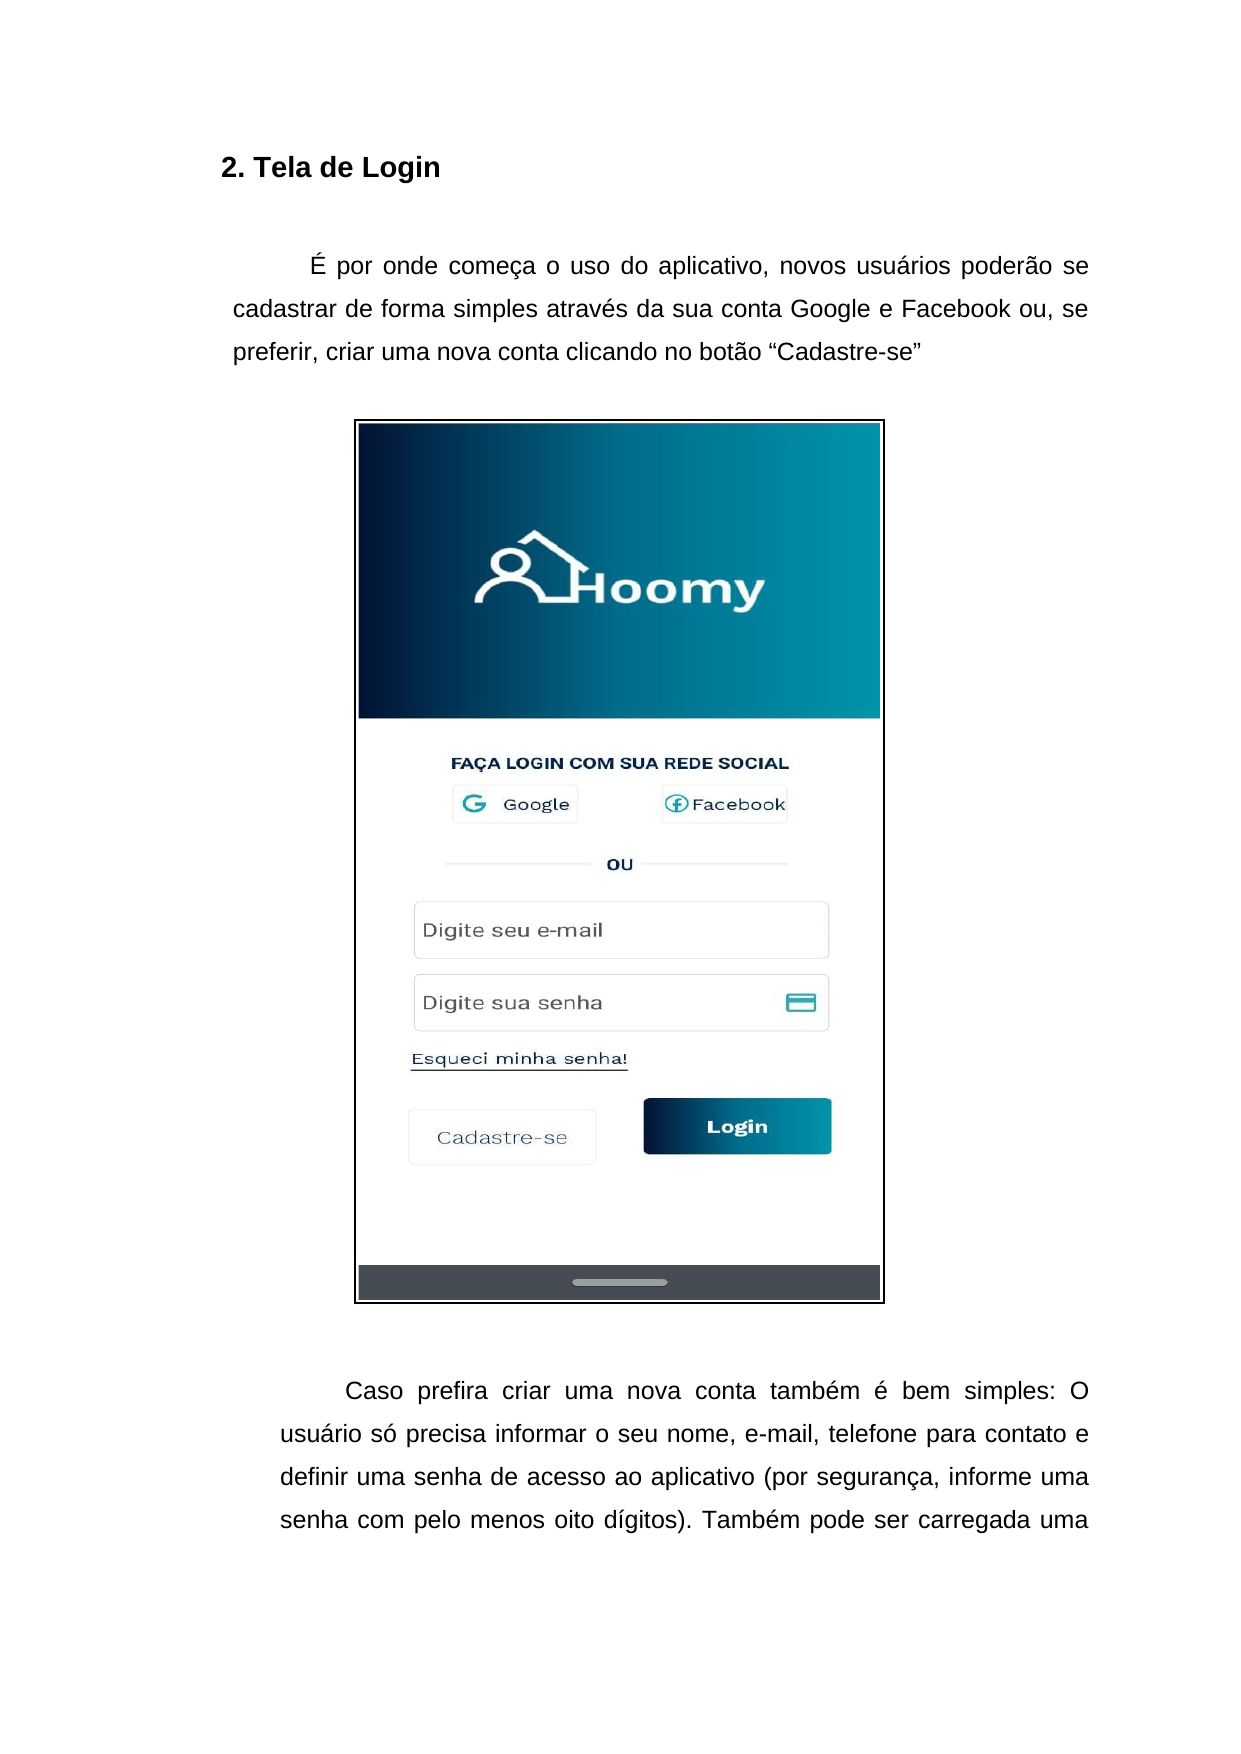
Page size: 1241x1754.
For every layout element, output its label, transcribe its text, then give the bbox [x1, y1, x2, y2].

list Caso prefira criar uma nova conta também é bem simples: O usuário só precisa informar o seu nome, e-mail, telefone para contato e definir uma senha de acesso ao aplicativo (por segurança, informe uma senha com pelo menos oito dígitos). Também pode ser carregada uma [280, 1376, 1090, 1534]
list É por onde começa o uso do aplicativo, novos usuários poderão se cadastrar de forma simples através da sua conta Google e Facebook ou, se preferir, criar uma nova conta clicando no botão “Cadastre-se” [233, 251, 1090, 366]
list 2. Tela de Login [221, 150, 1090, 183]
picture [358, 423, 880, 1300]
